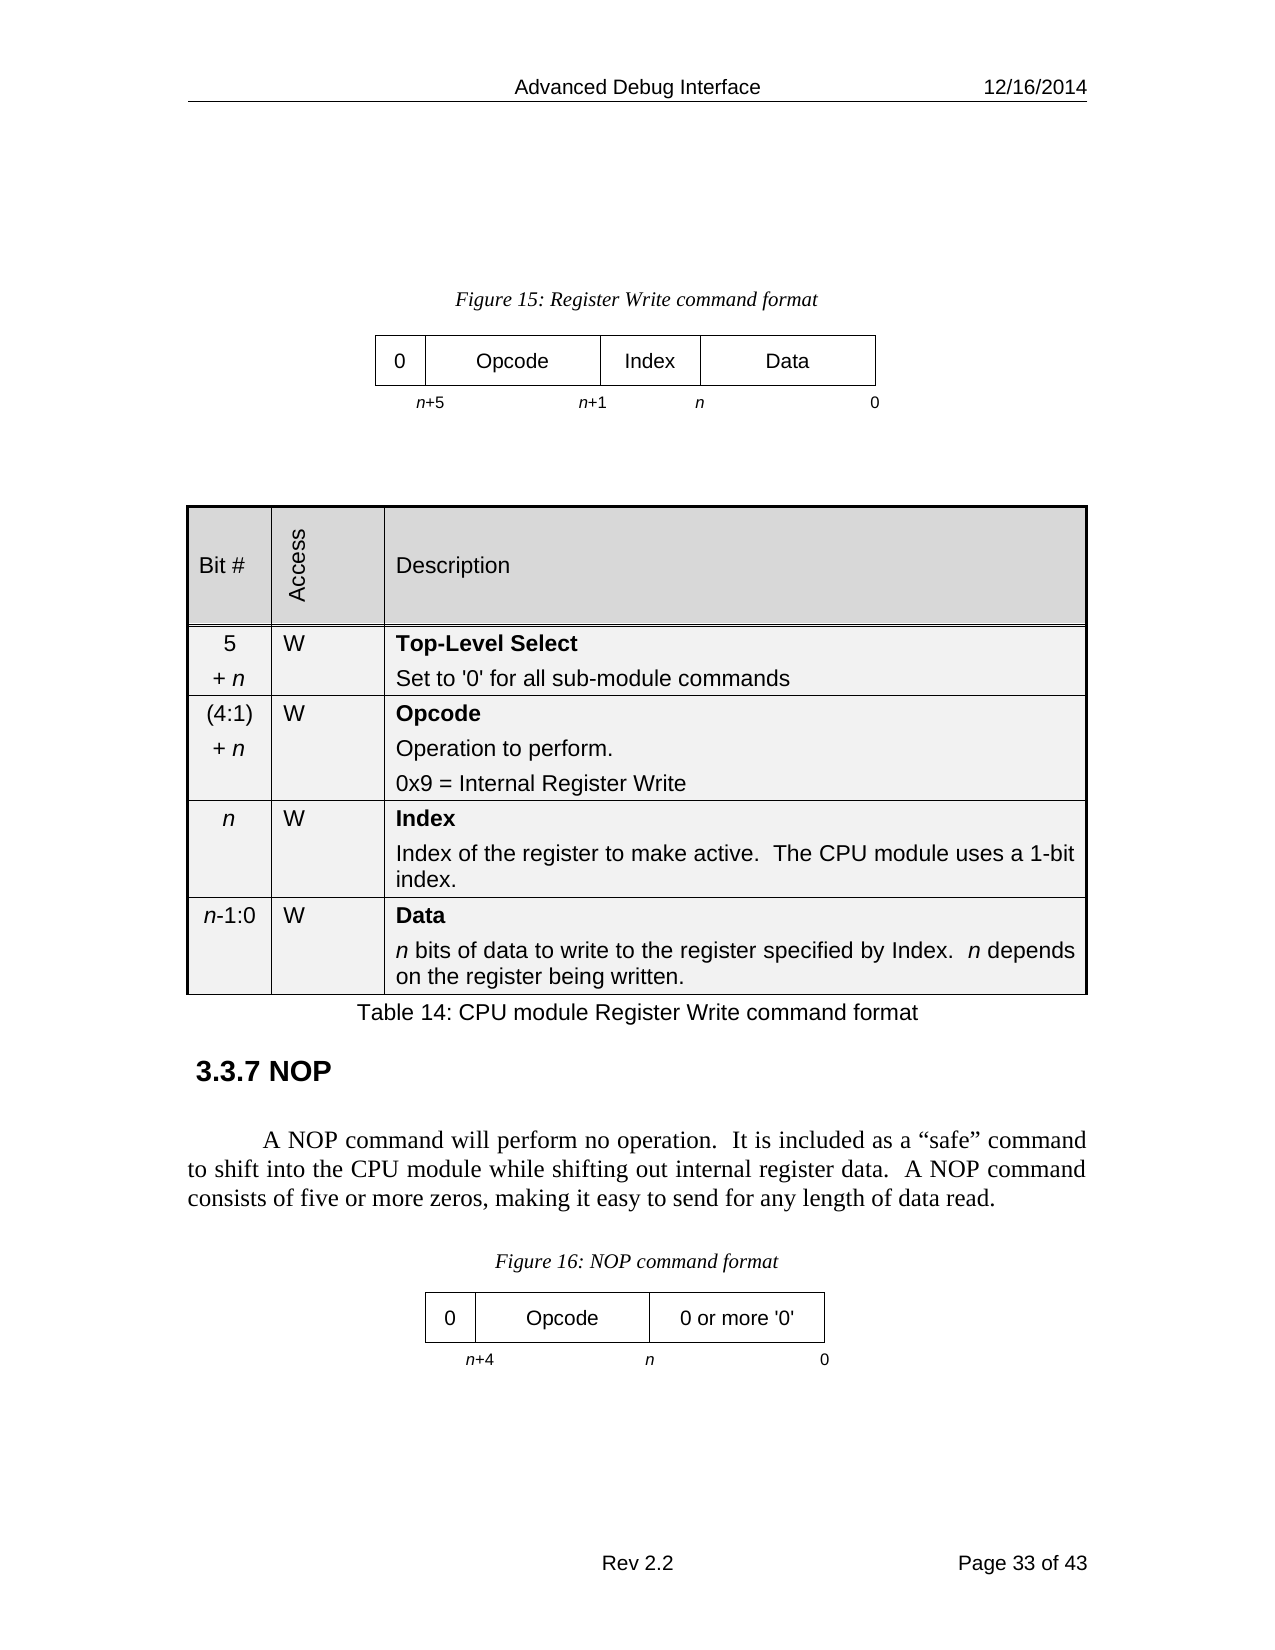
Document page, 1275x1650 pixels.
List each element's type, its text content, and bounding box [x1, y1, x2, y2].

table_header Description [385, 508, 1085, 623]
table_cell W [272, 898, 384, 994]
text A NOP command will perform no operation. It is included as a “safe” command to shift into the CPU module while shifting out internal register data. A NOP command consists of five or more zeros, making it easy to send for any length of data read. [187, 1126, 1087, 1212]
table_cell n [189, 801, 271, 897]
table_cell W [272, 696, 384, 800]
table_header Access [272, 508, 384, 623]
table_cell Data n bits of data to write to the register specified by Index. n depends on the register being written. [385, 898, 1085, 994]
subtitle NOP [187, 1054, 1087, 1088]
table_header Bit # [189, 508, 271, 623]
table_cell Top-Level Select Set to '0' for all sub-module commands [385, 627, 1085, 695]
table_cell Opcode Operation to perform. 0x9 = Internal Register Write [385, 696, 1085, 800]
text Table 14: CPU module Register Write command format [187, 999, 1087, 1025]
table_cell Index Index of the register to make active. The CPU module uses a 1-bit index. [385, 801, 1085, 897]
text Figure 16: NOP command format [425, 1249, 850, 1273]
table_cell W [272, 801, 384, 897]
table_cell n-1:0 [189, 898, 271, 994]
table_cell (4:1) + n [189, 696, 271, 800]
table_cell W [272, 627, 384, 695]
text Figure 15: Register Write command format [375, 287, 900, 311]
table_cell 5 + n [189, 627, 271, 695]
